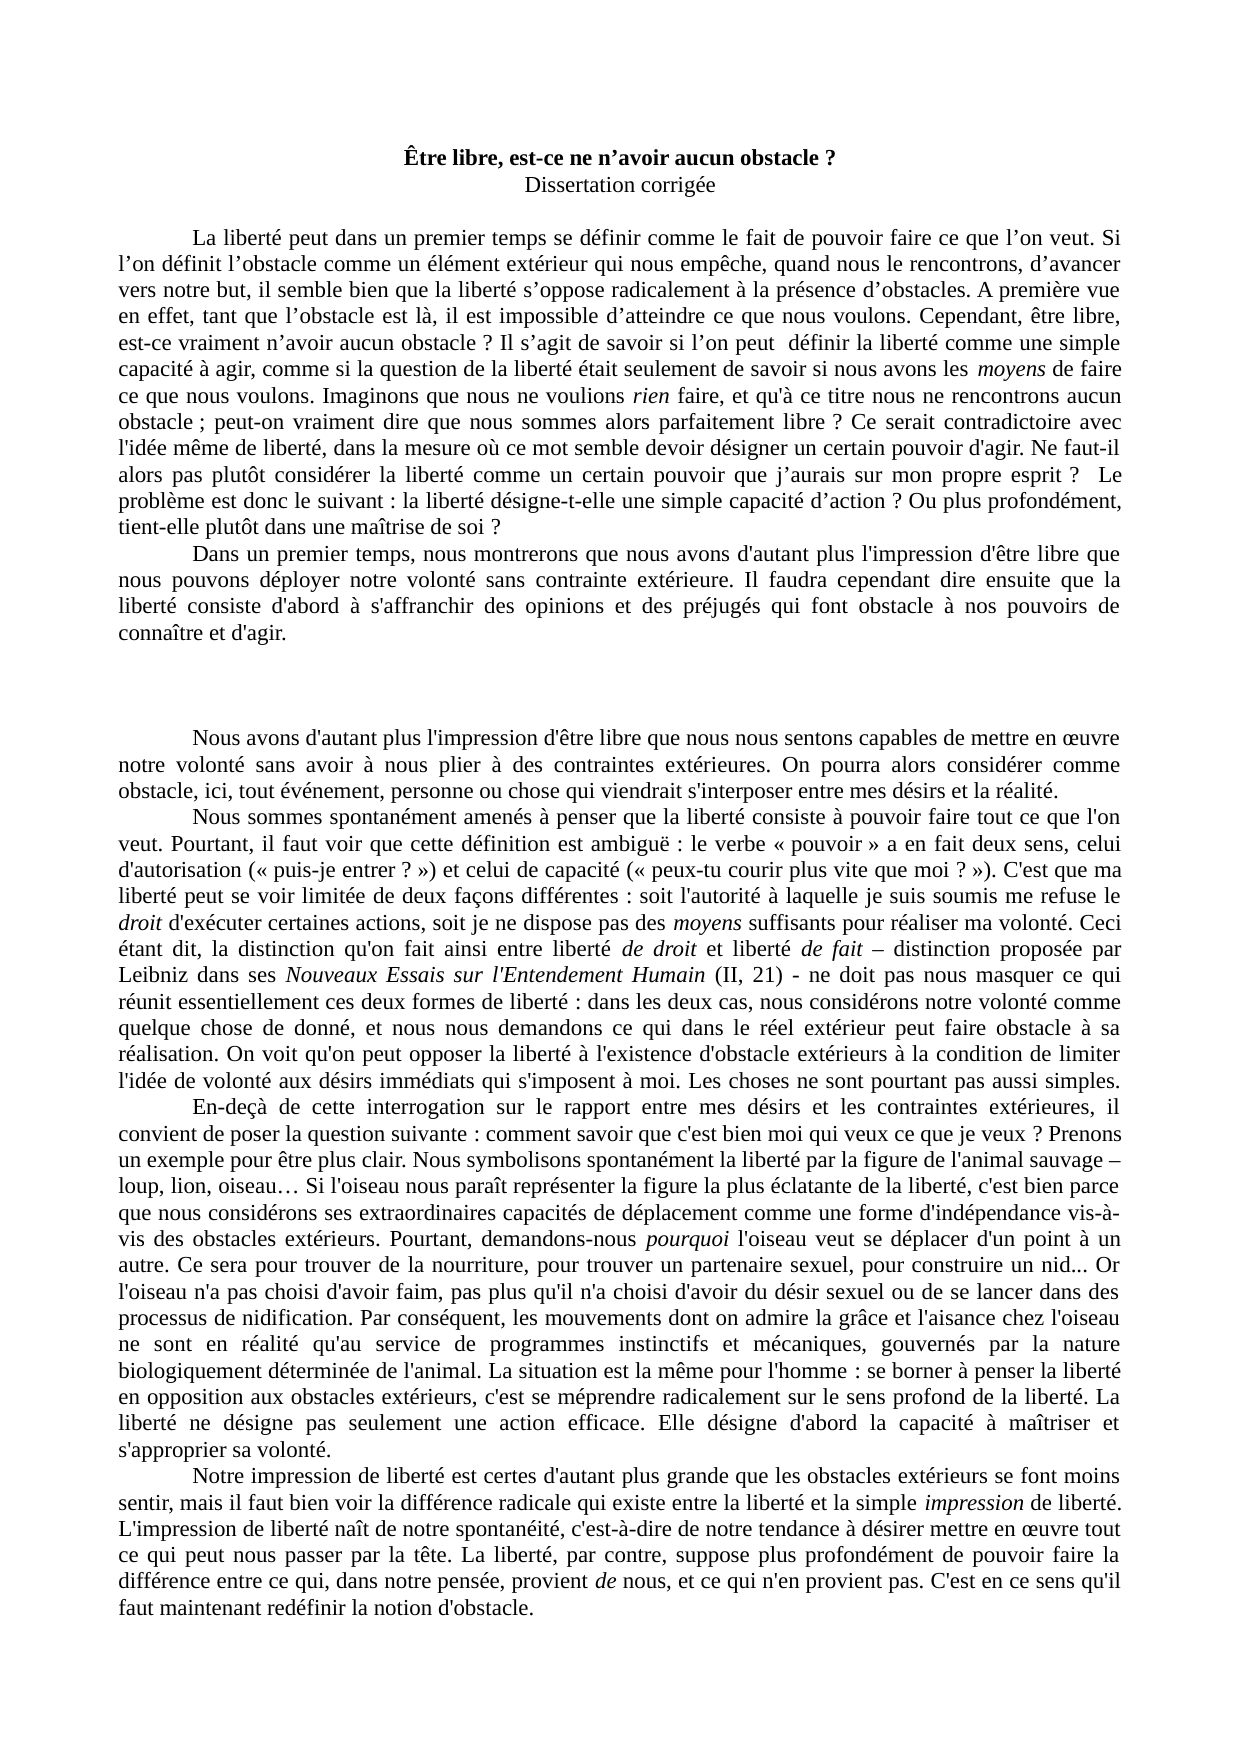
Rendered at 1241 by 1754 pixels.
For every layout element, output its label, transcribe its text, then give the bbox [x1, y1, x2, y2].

text Nous avons d'autant plus l'impression d'être libre que nous nous sentons capables de mettre en œuvre notre volonté sans avoir à nous plier à des contraintes extérieures. On pourra alors considérer comme obstacle, ici, tout événement, personne ou chose qui viendrait s'interposer entre mes désirs et la réalité. Nous sommes spontanément amenés à penser que la liberté consiste à pouvoir faire tout ce que l'on veut. Pourtant, il faut voir que cette définition est ambiguë : le verbe « pouvoir » a en fait deux sens, celui d'autorisation (« puis-je entrer ? ») et celui de capacité (« peux-tu courir plus vite que moi ? »). C'est que ma liberté peut se voir limitée de deux façons différentes : soit l'autorité à laquelle je suis soumis me refuse le droit d'exécuter certaines actions, soit je ne dispose pas des moyens suffisants pour réaliser ma volonté. Ceci étant dit, la distinction qu'on fait ainsi entre liberté de droit et liberté de fait – distinction proposée par Leibniz dans ses Nouveaux Essais sur l'Entendement Humain (II, 21) - ne doit pas nous masquer ce qui réunit essentiellement ces deux formes de liberté : dans les deux cas, nous considérons notre volonté comme quelque chose de donné, et nous nous demandons ce qui dans le réel extérieur peut faire obstacle à sa réalisation. On voit qu'on peut opposer la liberté à l'existence d'obstacle extérieurs à la condition de limiter l'idée de volonté aux désirs immédiats qui s'imposent à moi. Les choses ne sont pourtant pas aussi simples. En-deçà de cette interrogation sur le rapport entre mes désirs et les contraintes extérieures, il convient de poser la question suivante : comment savoir que c'est bien moi qui veux ce que je veux ? Prenons un exemple pour être plus clair. Nous symbolisons spontanément la liberté par la figure de l'animal sauvage – loup, lion, oiseau… Si l'oiseau nous paraît représenter la figure la plus éclatante de la liberté, c'est bien parce que nous considérons ses extraordinaires capacités de déplacement comme une forme d'indépendance vis-à-vis des obstacles extérieurs. Pourtant, demandons-nous pourquoi l'oiseau veut se déplacer d'un point à un autre. Ce sera pour trouver de la nourriture, pour trouver un partenaire sexuel, pour construire un nid... Or l'oiseau n'a pas choisi d'avoir faim, pas plus qu'il n'a choisi d'avoir du désir sexuel ou de se lancer dans des processus de nidification. Par conséquent, les mouvements dont on admire la grâce et l'aisance chez l'oiseau ne sont en réalité qu'au service de programmes instinctifs et mécaniques, gouvernés par la nature biologiquement déterminée de l'animal. La situation est la même pour l'homme : se borner à penser la liberté en opposition aux obstacles extérieurs, c'est se méprendre radicalement sur le sens profond de la liberté. La liberté ne désigne pas seulement une action efficace. Elle désigne d'abord la capacité à maîtriser et s'approprier sa volonté. Notre impression de liberté est certes d'autant plus grande que les obstacles extérieurs se font moins sentir, mais il faut bien voir la différence radicale qui existe entre la liberté et la simple impression de liberté. L'impression de liberté naît de notre spontanéité, c'est-à-dire de notre tendance à désirer mettre en œuvre tout ce qui peut nous passer par la tête. La liberté, par contre, suppose plus profondément de pouvoir faire la différence entre ce qui, dans notre pensée, provient de nous, et ce qui n'en provient pas. C'est en ce sens qu'il faut maintenant redéfinir la notion d'obstacle. [118, 724, 1122, 1620]
text Dans un premier temps, nous montrerons que nous avons d'autant plus l'impression d'être libre que nous pouvons déployer notre volonté sans contrainte extérieure. Il faudra cependant dire ensuite que la liberté consiste d'abord à s'affranchir des opinions et des préjugés qui font obstacle à nos pouvoirs de connaître et d'agir. [118, 540, 1122, 645]
text Être libre, est-ce ne n’avoir aucun obstacle ? Dissertation corrigée [118, 144, 1122, 197]
text La liberté peut dans un premier temps se définir comme le fait de pouvoir faire ce que l’on veut. Si l’on définit l’obstacle comme un élément extérieur qui nous empêche, quand nous le rencontrons, d’avancer vers notre but, il semble bien que la liberté s’oppose radicalement à la présence d’obstacles. A première vue en effet, tant que l’obstacle est là, il est impossible d’atteindre ce que nous voulons. Cependant, être libre, est-ce vraiment n’avoir aucun obstacle ? Il s’agit de savoir si l’on peut définir la liberté comme une simple capacité à agir, comme si la question de la liberté était seulement de savoir si nous avons les moyens de faire ce que nous voulons. Imaginons que nous ne voulions rien faire, et qu'à ce titre nous ne rencontrons aucun obstacle ; peut-on vraiment dire que nous sommes alors parfaitement libre ? Ce serait contradictoire avec l'idée même de liberté, dans la mesure où ce mot semble devoir désigner un certain pouvoir d'agir. Ne faut-il alors pas plutôt considérer la liberté comme un certain pouvoir que j’aurais sur mon propre esprit ? Le problème est donc le suivant : la liberté désigne-t-elle une simple capacité d’action ? Ou plus profondément, tient-elle plutôt dans une maîtrise de soi ? [118, 223, 1122, 540]
